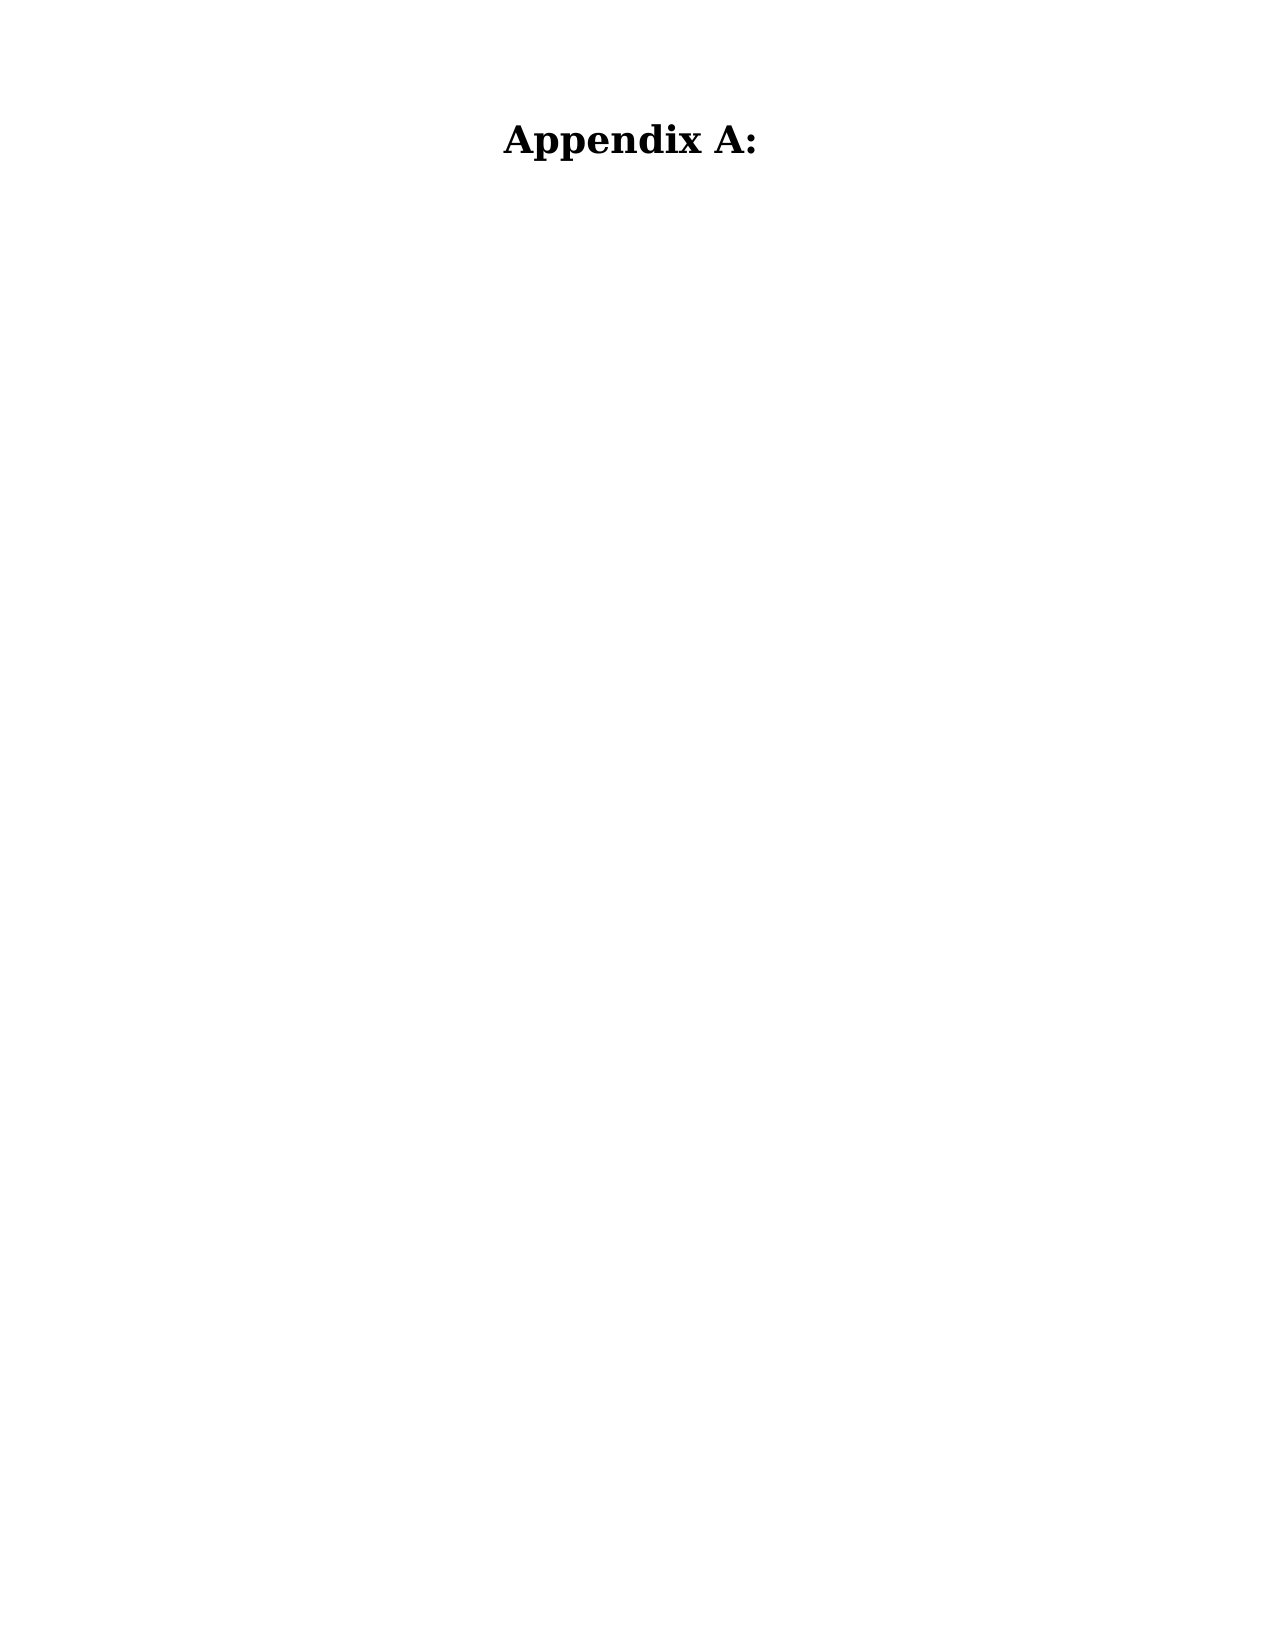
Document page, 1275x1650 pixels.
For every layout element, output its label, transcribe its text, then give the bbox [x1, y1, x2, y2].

subtitle Appendix A: [118, 118, 1157, 163]
